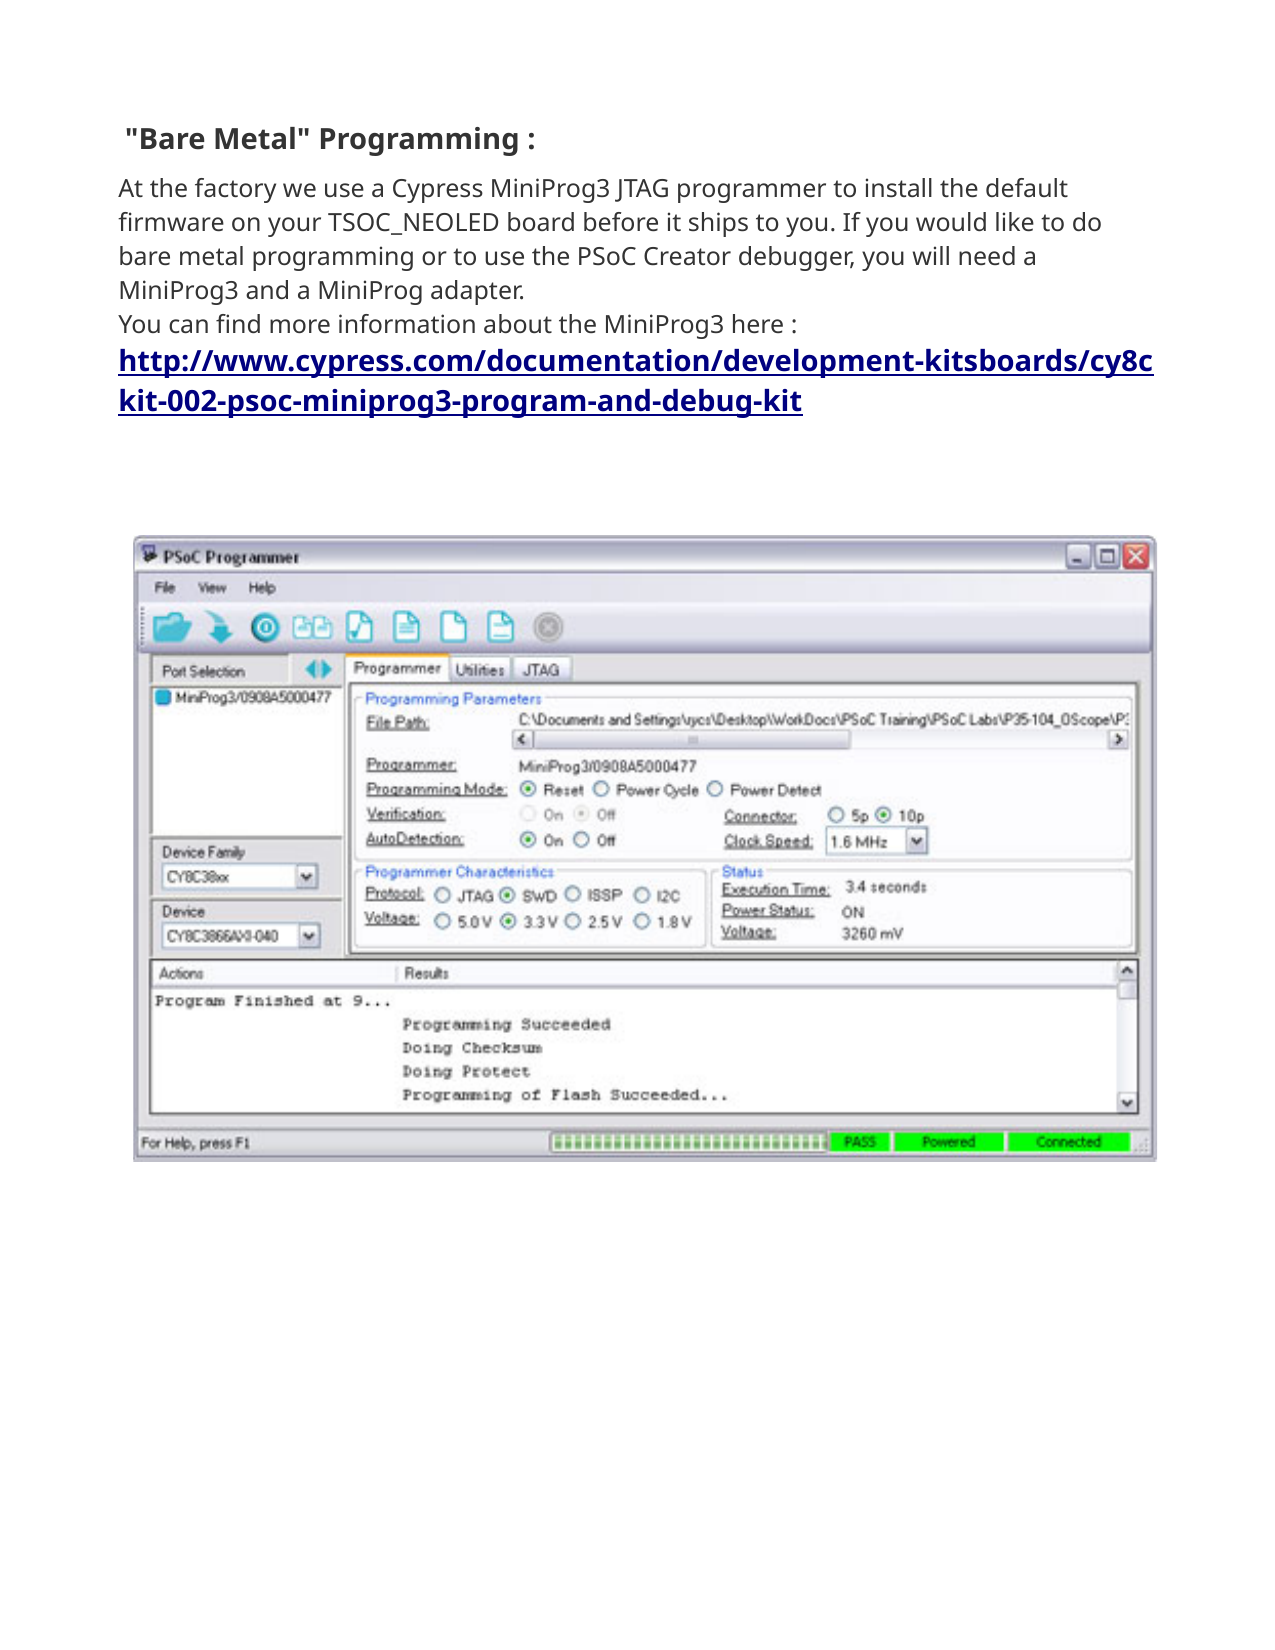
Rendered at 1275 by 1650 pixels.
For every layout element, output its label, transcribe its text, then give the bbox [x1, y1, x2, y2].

text At the factory we use a Cypress MiniProg3 JTAG programmer to install the default firmware on your TSOC_NEOLED board before it ships to you. If you would like to do bare metal programming or to use the PSoC Creator debugger, you will need a MiniProg3 and a MiniProg adapter. You can find more information about the MiniProg3 here : http://www.cypress.com/documentation/development-kitsboards/cy8ckit-002-psoc-miniprog3-program-and-debug-kit [118, 170, 1157, 420]
text "Bare Metal" Programming : [118, 118, 1157, 158]
picture [133, 535, 1158, 1162]
